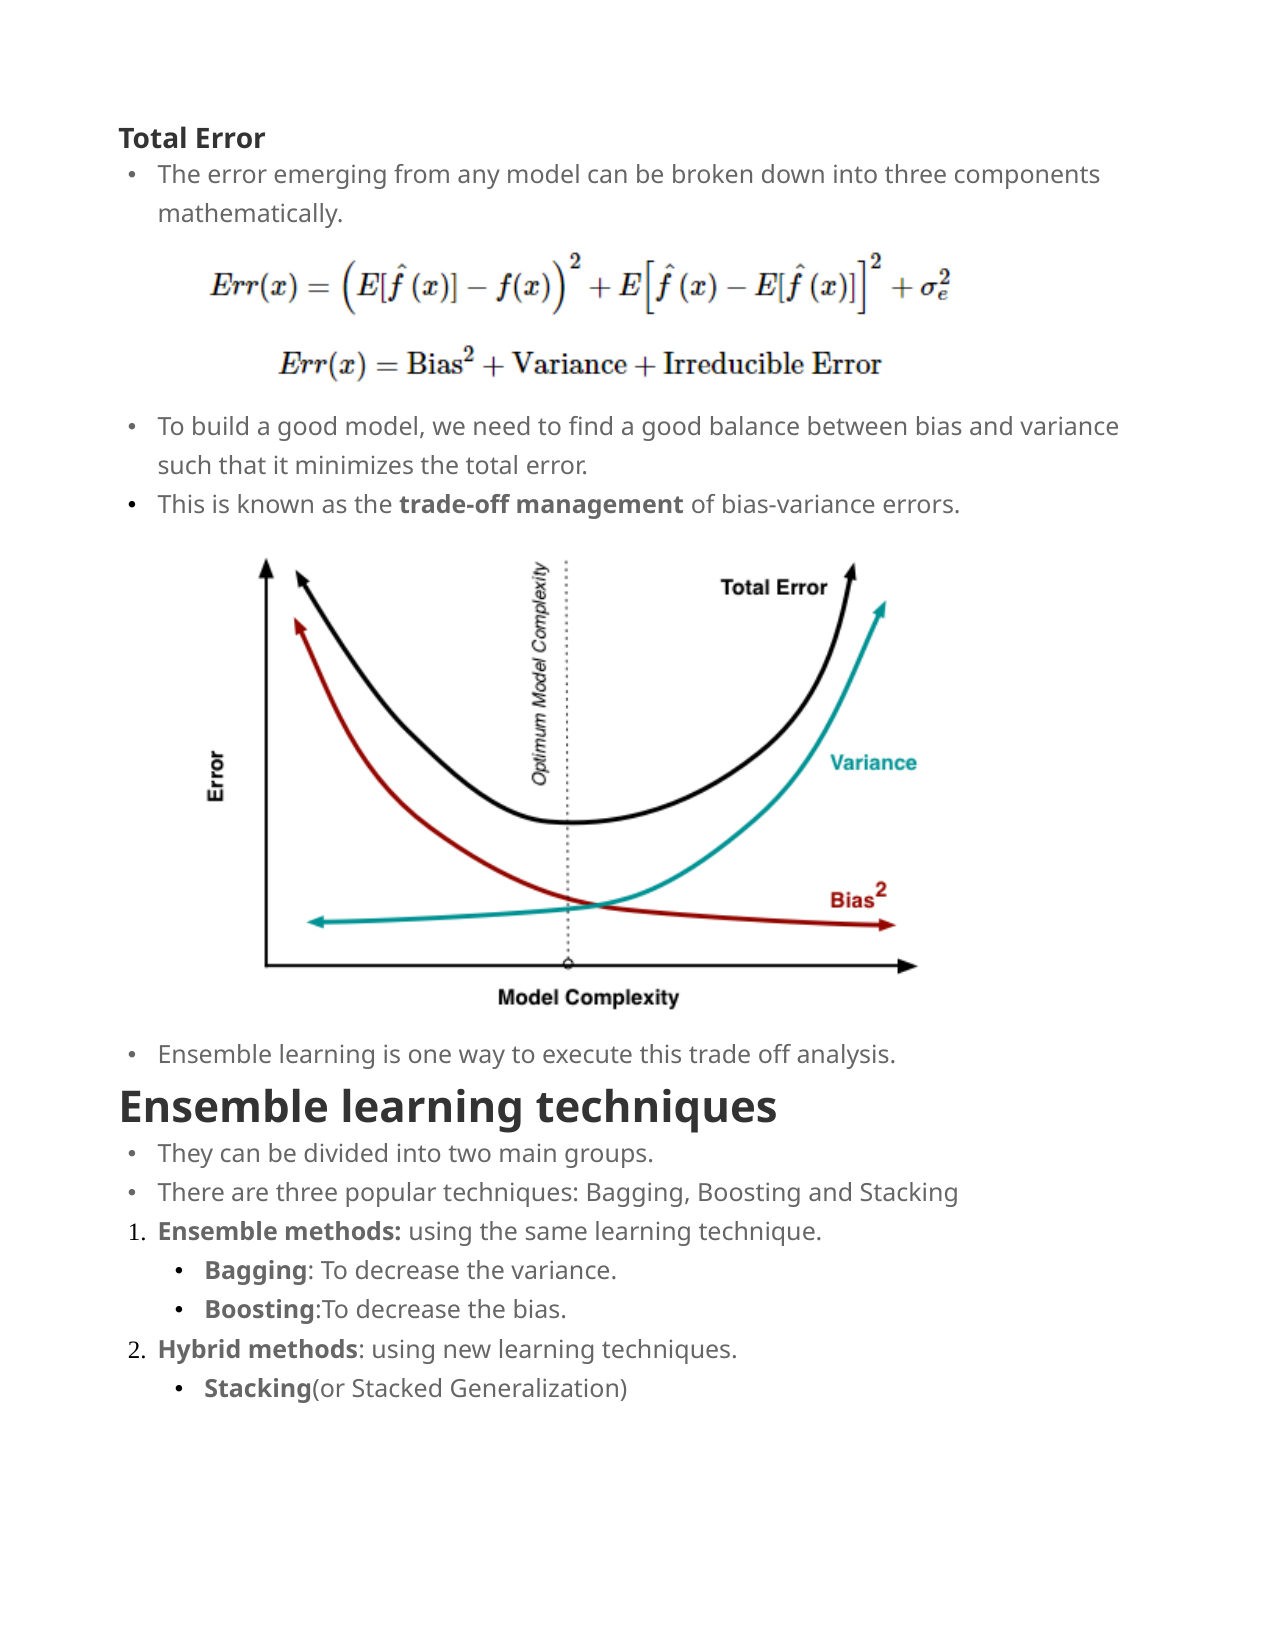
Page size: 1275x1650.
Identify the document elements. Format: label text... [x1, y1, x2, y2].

list They can be divided into two main groups. [128, 1135, 1157, 1169]
list Boosting:To decrease the bias. [174, 1292, 1157, 1326]
list Hybrid methods: using new learning techniques. [128, 1331, 1157, 1365]
list There are three popular techniques: Bagging, Boosting and Stacking [128, 1174, 1157, 1209]
subtitle Ensemble learning techniques [118, 1076, 1157, 1135]
list Ensemble methods: using the same learning technique. [128, 1214, 1157, 1248]
list Stacking(or Stacked Generalization) [174, 1370, 1157, 1404]
subtitle Total Error [118, 118, 1157, 156]
picture [157, 234, 973, 404]
picture [157, 526, 1012, 1033]
list The error emerging from any model can be broken down into three components mathematically. [128, 156, 1157, 403]
list To build a good model, we need to find a good balance between bias and variance such that it minimizes the total error. [128, 409, 1157, 482]
list This is known as the trade-off management of bias-variance errors. [128, 487, 1157, 1032]
list Ensemble learning is one way to execute this trade off analysis. [128, 1037, 1157, 1071]
list Bagging: To decrease the variance. [174, 1253, 1157, 1287]
